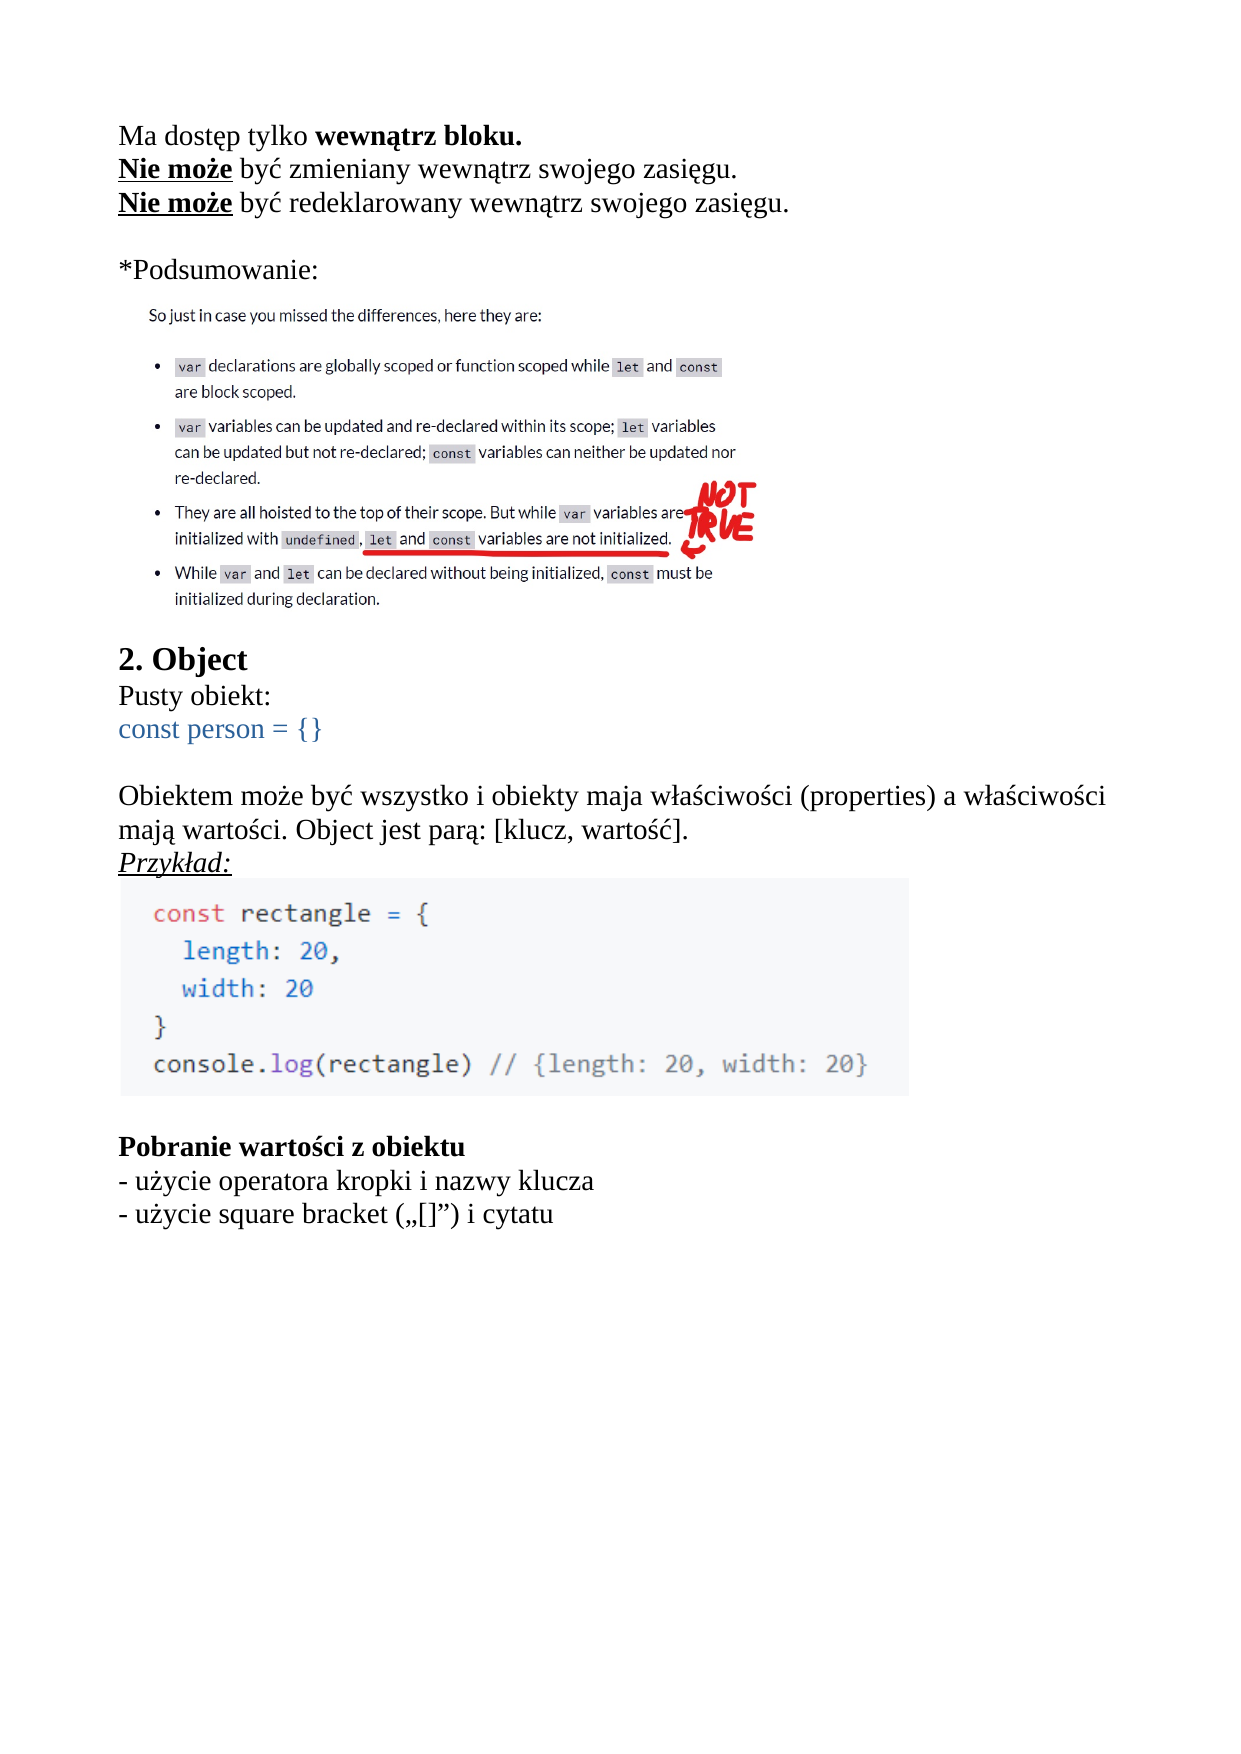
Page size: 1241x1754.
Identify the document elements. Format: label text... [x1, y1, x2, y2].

text Przykład: [118, 845, 1122, 879]
text Pobranie wartości z obiektu [118, 1129, 1122, 1163]
text 2. Object [118, 639, 1122, 678]
text const person = {} [118, 711, 1122, 745]
text - użycie square bracket („[]”) i cytatu [118, 1197, 1122, 1230]
text Ma dostęp tylko wewnątrz bloku. Nie może być zmieniany wewnątrz swojego zasięgu. [118, 118, 1122, 185]
text Nie może być redeklarowany wewnątrz swojego zasięgu. [118, 185, 1122, 219]
text Pusty obiekt: [118, 678, 1122, 711]
text *Podsumowanie: [118, 252, 1122, 286]
picture [118, 878, 909, 1096]
text Obiektem może być wszystko i obiekty maja właściwości (properties) a właściwości mają wartości. Object jest parą: [klucz, wartość]. [118, 778, 1122, 845]
picture [118, 285, 777, 640]
text - użycie operatora kropki i nazwy klucza [118, 1163, 1122, 1197]
